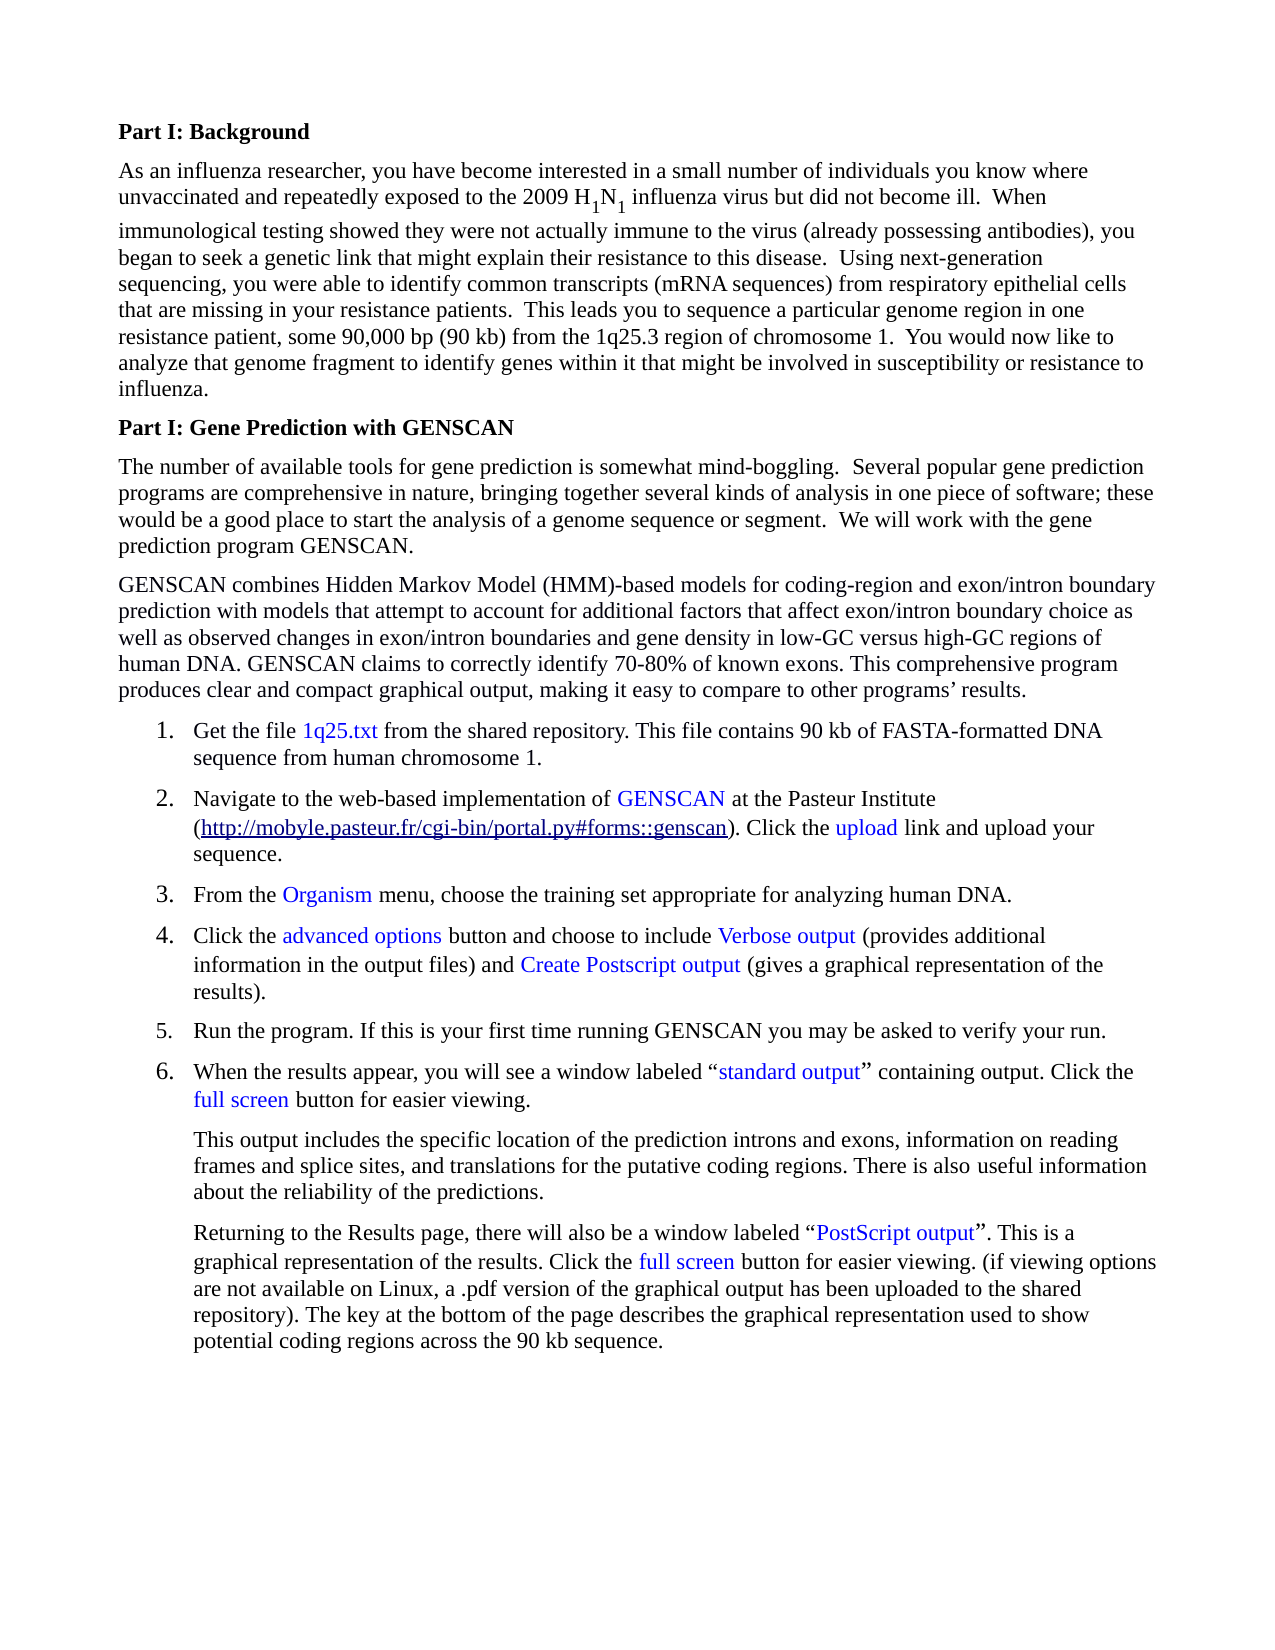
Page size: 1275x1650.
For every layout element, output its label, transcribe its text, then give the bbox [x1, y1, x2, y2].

list From the Organism menu, choose the training set appropriate for analyzing human DNA. [156, 879, 1157, 908]
list Run the program. If this is your first time running GENSCAN you may be asked to verify your run. [156, 1017, 1157, 1043]
list Returning to the Results page, there will also be a window labeled “PostScript output”. This is a graphical representation of the results. Click the full screen button for easier viewing. (if viewing options are not available on Linux, a .pdf version of the graphical output has been uploaded to the shared repository). The key at the bottom of the page describes the graphical representation used to show potential coding regions across the 90 kb sequence. [156, 1217, 1157, 1354]
text GENSCAN combines Hidden Markov Model (HMM)-based models for coding-region and exon/intron boundary prediction with models that attempt to account for additional factors that affect exon/intron boundary choice as well as observed changes in exon/intron boundaries and gene density in low-GC versus high-GC regions of human DNA. GENSCAN claims to correctly identify 70-80% of known exons. This comprehensive program produces clear and compact graphical output, making it easy to compare to other programs’ results. [118, 571, 1157, 703]
text Part I: Gene Prediction with GENSCAN [118, 414, 1157, 441]
text Part I: Background [118, 118, 1157, 144]
list Click the advanced options button and choose to include Verbose output (provides additional information in the output files) and Create Postscript output (gives a graphical representation of the results). [156, 921, 1157, 1004]
list Navigate to the web-based implementation of GENSCAN at the Pasteur Institute (http://mobyle.pasteur.fr/cgi-bin/portal.py#forms::genscan). Click the upload link and upload your sequence. [156, 783, 1157, 867]
list This output includes the specific location of the prediction introns and exons, information on reading frames and splice sites, and translations for the putative coding regions. There is also useful information about the reliability of the predictions. [156, 1126, 1157, 1205]
list Get the file 1q25.txt from the shared repository. This file contains 90 kb of FASTA-formatted DNA sequence from human chromosome 1. [156, 715, 1157, 770]
list When the results appear, you will see a window labeled “standard output” containing output. Click the full screen button for easier viewing. [156, 1056, 1157, 1113]
text As an influenza researcher, you have become interested in a small number of individuals you know where unvaccinated and repeatedly exposed to the 2009 H1N1 influenza virus but did not become ill. When immunological testing showed they were not actually immune to the virus (already possessing antibodies), you began to seek a genetic link that might explain their resistance to this disease. Using next-generation sequencing, you were able to identify common transcripts (mRNA sequences) from respiratory epithelial cells that are missing in your resistance patients. This leads you to sequence a particular genome region in one resistance patient, some 90,000 bp (90 kb) from the 1q25.3 region of chromosome 1. You would now like to analyze that genome fragment to identify genes within it that might be involved in susceptibility or resistance to influenza. [118, 157, 1157, 402]
text The number of available tools for gene prediction is somewhat mind-boggling. Several popular gene prediction programs are comprehensive in nature, bringing together several kinds of analysis in one piece of software; these would be a good place to start the analysis of a genome sequence or segment. We will work with the gene prediction program GENSCAN. [118, 453, 1157, 558]
